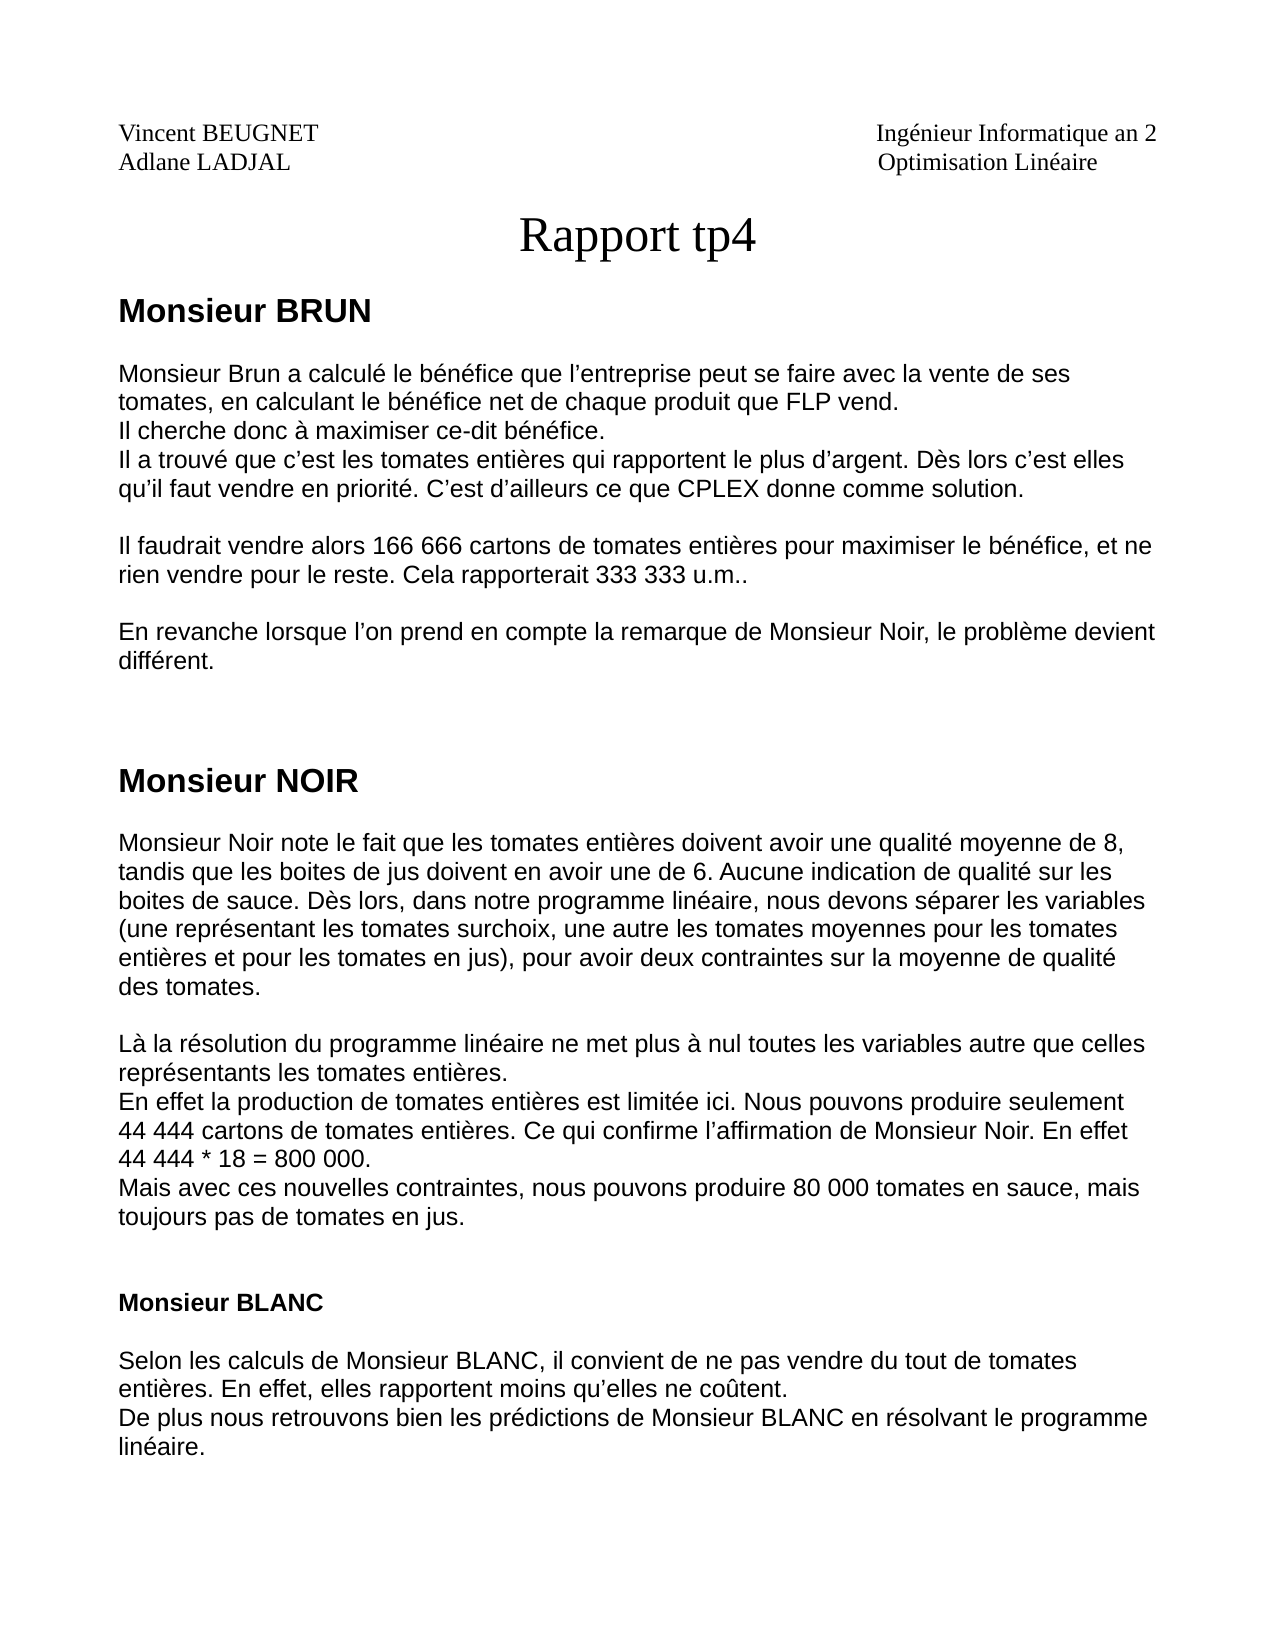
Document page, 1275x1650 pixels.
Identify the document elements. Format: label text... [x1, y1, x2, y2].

text Il faudrait vendre alors 166 666 cartons de tomates entières pour maximiser le bénéfice, et ne rien vendre pour le reste. Cela rapporterait 333 333 u.m.. [118, 531, 1157, 588]
text Rapport tp4 [118, 205, 1157, 263]
text Monsieur BRUN [118, 291, 1157, 330]
text En revanche lorsque l’on prend en compte la remarque de Monsieur Noir, le problème devient différent. [118, 617, 1157, 675]
text Là la résolution du programme linéaire ne met plus à nul toutes les variables autre que celles représentants les tomates entières. [118, 1029, 1157, 1087]
text Il cherche donc à maximiser ce-dit bénéfice. [118, 416, 1157, 445]
text De plus nous retrouvons bien les prédictions de Monsieur BLANC en résolvant le programme linéaire. [118, 1403, 1157, 1461]
text Mais avec ces nouvelles contraintes, nous pouvons produire 80 000 tomates en sauce, mais toujours pas de tomates en jus. [118, 1173, 1157, 1231]
text Monsieur Noir note le fait que les tomates entières doivent avoir une qualité moyenne de 8, tandis que les boites de jus doivent en avoir une de 6. Aucune indication de qualité sur les boites de sauce. Dès lors, dans notre programme linéaire, nous devons séparer les variables (une représentant les tomates surchoix, une autre les tomates moyennes pour les tomates entières et pour les tomates en jus), pour avoir deux contraintes sur la moyenne de qualité des tomates. [118, 828, 1157, 1001]
text Monsieur NOIR [118, 761, 1157, 799]
text Monsieur BLANC [118, 1288, 1157, 1317]
text Monsieur Brun a calculé le bénéfice que l’entreprise peut se faire avec la vente de ses tomates, en calculant le bénéfice net de chaque produit que FLP vend. [118, 358, 1157, 416]
text Selon les calculs de Monsieur BLANC, il convient de ne pas vendre du tout de tomates entières. En effet, elles rapportent moins qu’elles ne coûtent. [118, 1346, 1157, 1403]
text En effet la production de tomates entières est limitée ici. Nous pouvons produire seulement 44 444 cartons de tomates entières. Ce qui confirme l’affirmation de Monsieur Noir. En effet 44 444 * 18 = 800 000. [118, 1087, 1157, 1173]
text Il a trouvé que c’est les tomates entières qui rapportent le plus d’argent. Dès lors c’est elles qu’il faut vendre en priorité. C’est d’ailleurs ce que CPLEX donne comme solution. [118, 445, 1157, 502]
